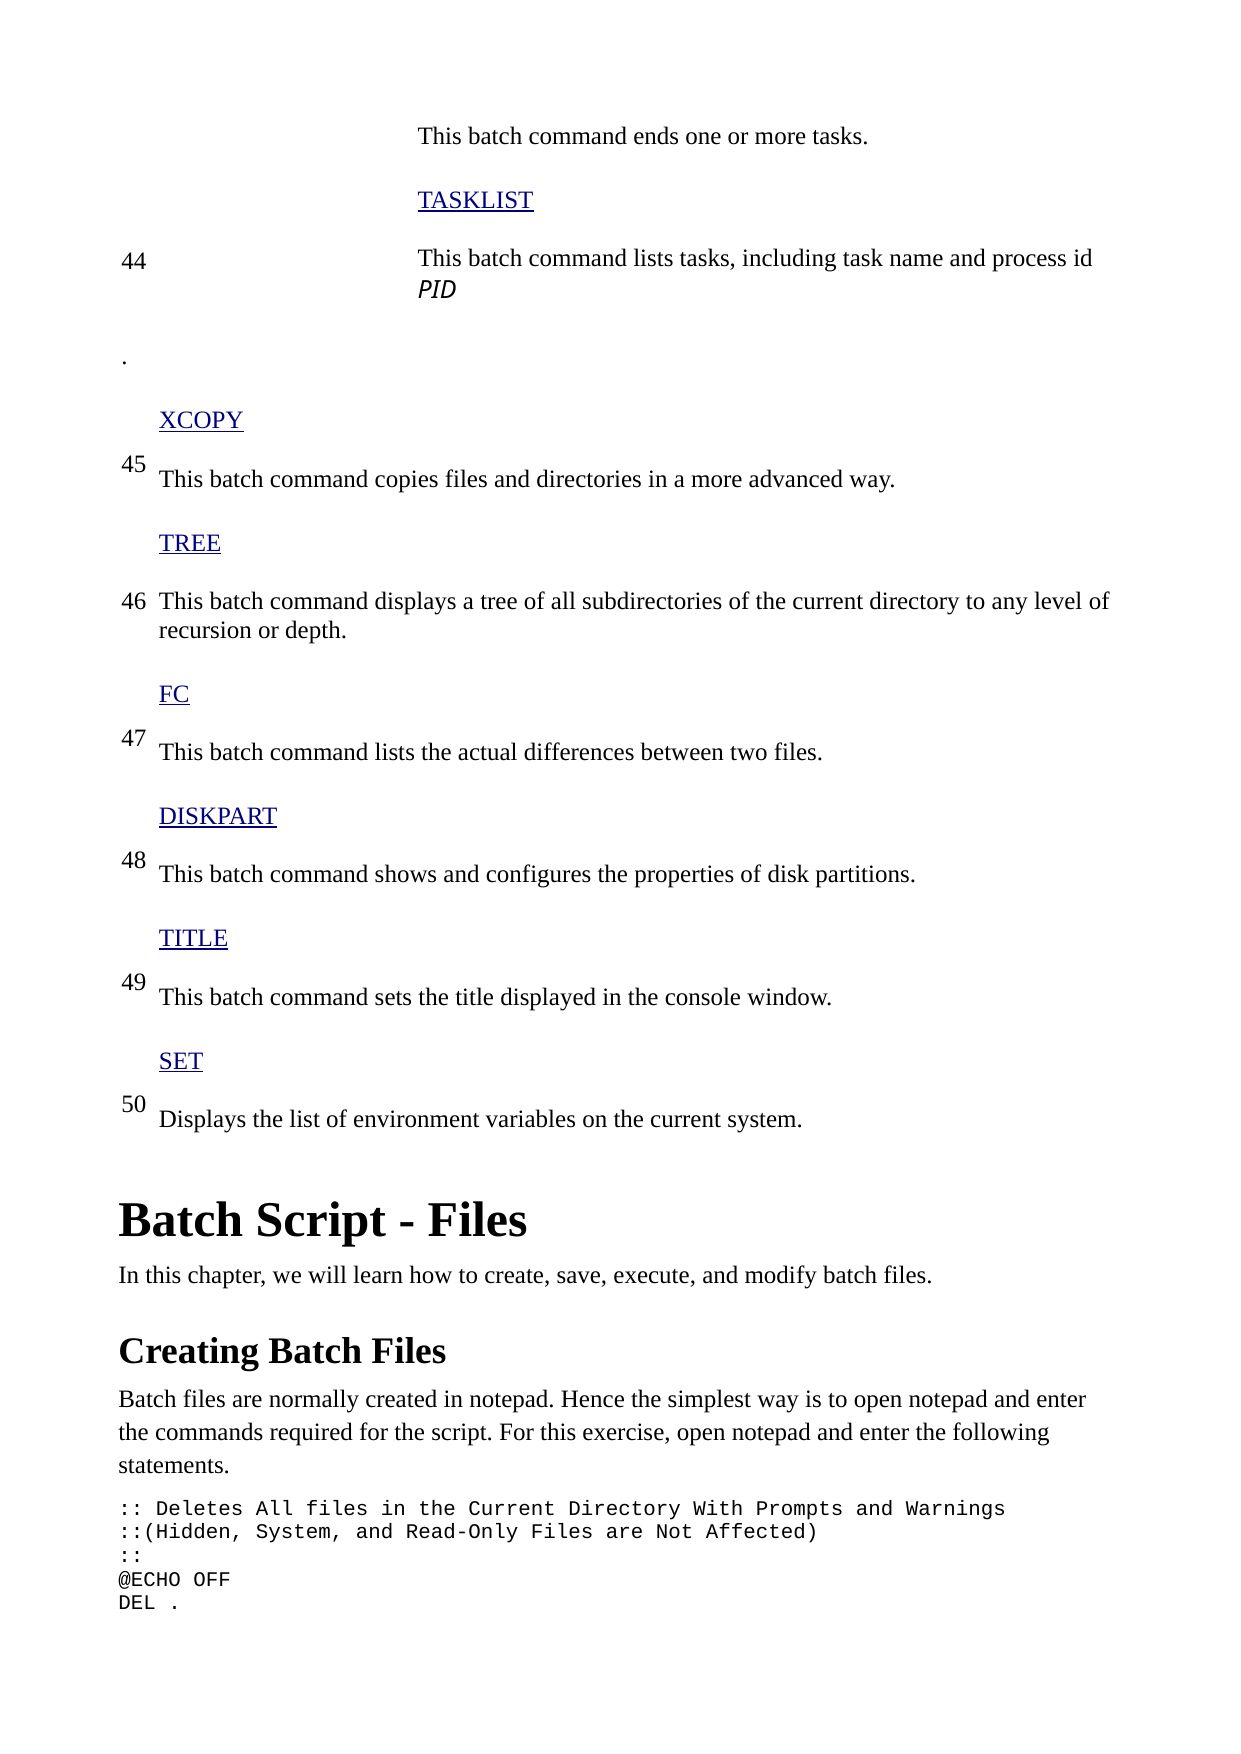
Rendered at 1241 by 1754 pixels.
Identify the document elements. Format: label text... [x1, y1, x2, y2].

table_cell 49 [118, 921, 156, 1043]
table_cell This batch command ends one or more tasks. [414, 118, 1122, 182]
subtitle Creating Batch Files [118, 1328, 1122, 1372]
table_header [156, 339, 1122, 403]
table_cell 46 [118, 525, 156, 676]
table_header . [118, 339, 156, 403]
text @ECHO OFF [118, 1569, 1122, 1592]
text DEL . [118, 1592, 1122, 1616]
table_cell DISKPART This batch command shows and configures the properties of disk partitions. [156, 798, 1122, 921]
table_cell [118, 118, 414, 182]
table_cell SET Displays the list of environment variables on the current system. [156, 1043, 1122, 1165]
table_cell 48 [118, 798, 156, 921]
text In this chapter, we will learn how to create, save, execute, and modify batch files. [118, 1260, 1122, 1289]
table_cell TASKLIST This batch command lists tasks, including task name and process id PID [414, 182, 1122, 338]
table_cell XCOPY This batch command copies files and directories in a more advanced way. [156, 403, 1122, 525]
text Batch files are normally created in notepad. Hence the simplest way is to open notepad and enter the commands required for the script. For this exercise, open notepad and enter the following statements. [118, 1384, 1122, 1479]
table_cell FC This batch command lists the actual differences between two files. [156, 676, 1122, 798]
subtitle Batch Script - Files [118, 1190, 1122, 1248]
text :: Deletes All files in the Current Directory With Prompts and Warnings [118, 1498, 1122, 1521]
text :: [118, 1545, 1122, 1569]
text ::(Hidden, System, and Read-Only Files are Not Affected) [118, 1521, 1122, 1545]
table_cell TREE This batch command displays a tree of all subdirectories of the current directory to any level of recursion or depth. [156, 525, 1122, 676]
table_cell TITLE This batch command sets the title displayed in the console window. [156, 921, 1122, 1043]
table_cell 45 [118, 403, 156, 525]
table_cell 44 [118, 182, 414, 338]
table_cell 47 [118, 676, 156, 798]
table_cell 50 [118, 1043, 156, 1165]
